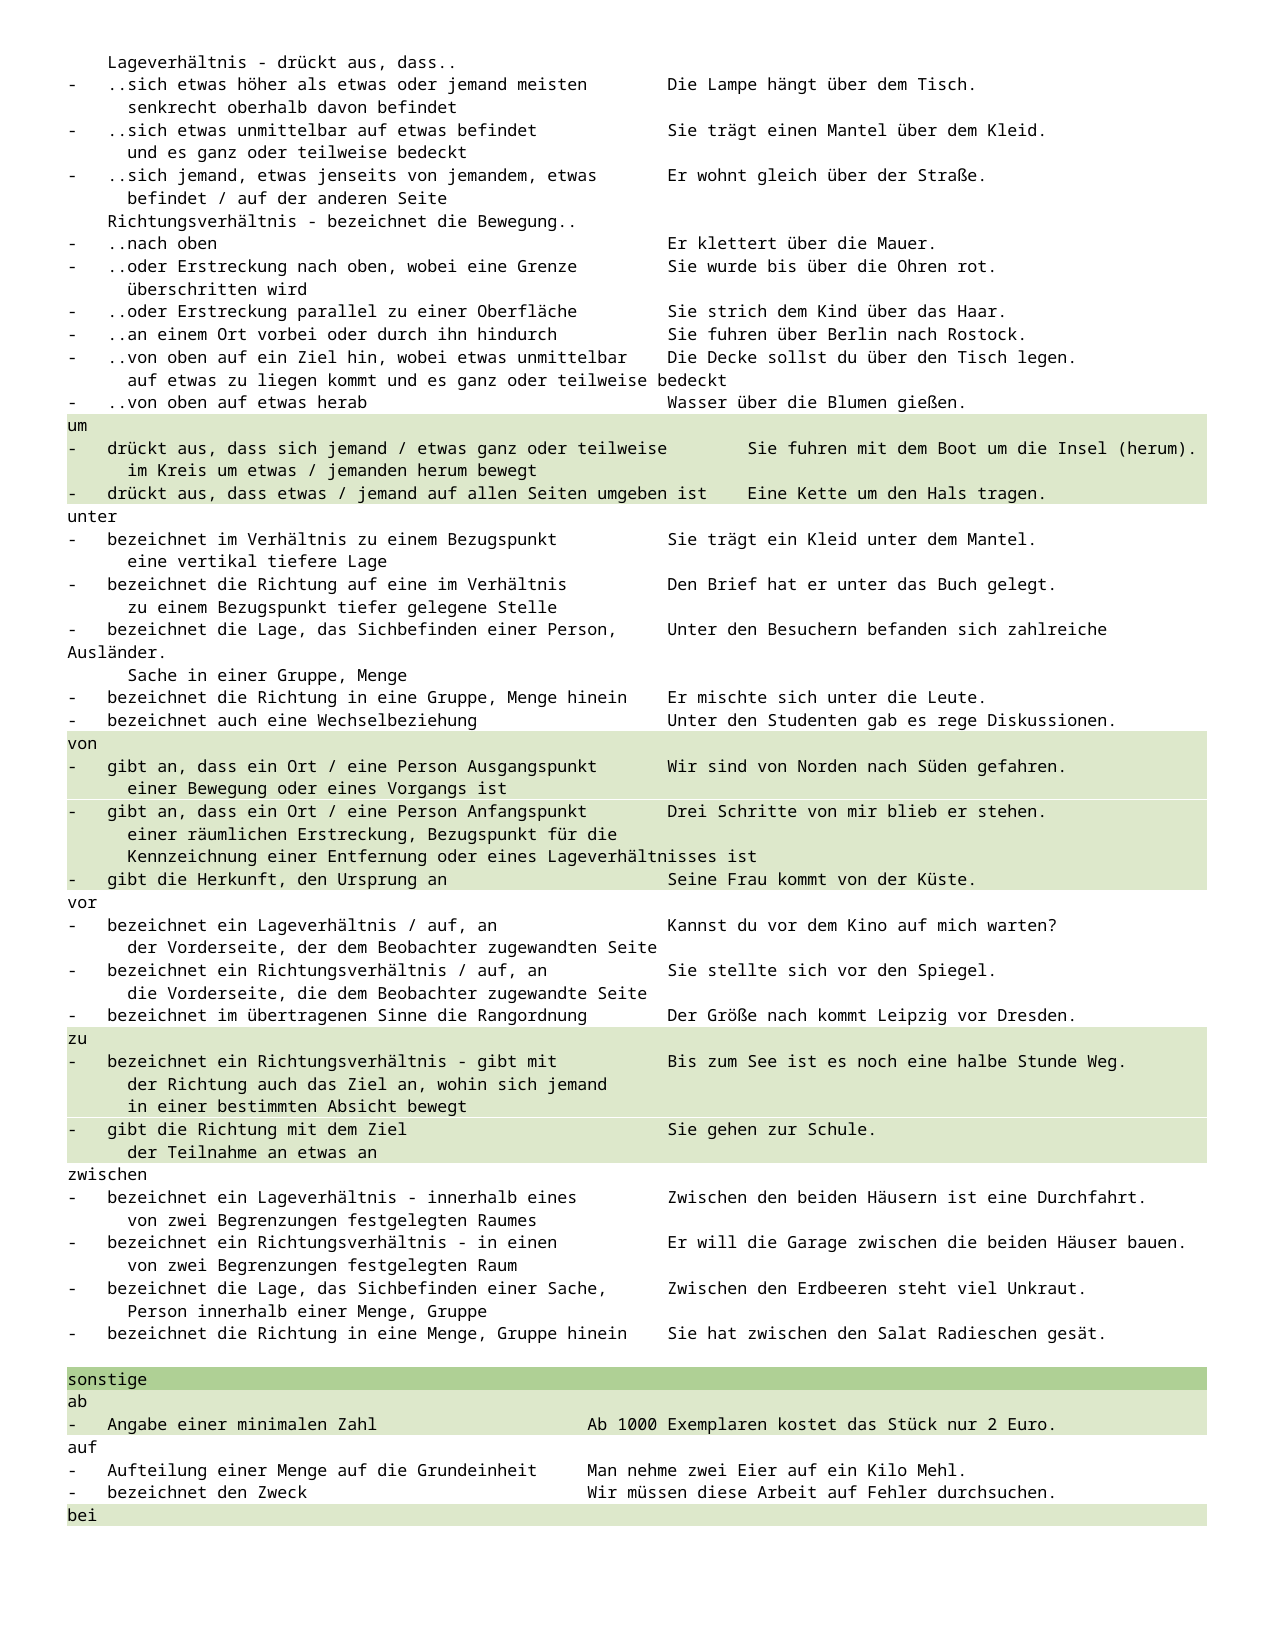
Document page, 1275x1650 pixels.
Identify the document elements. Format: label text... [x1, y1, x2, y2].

text - bezeichnet den Zweck Wir müssen diese Arbeit auf Fehler durchsuchen. [67, 1481, 1214, 1503]
text von [67, 731, 1214, 754]
text - gibt an, dass ein Ort / eine Person Anfangspunkt Drei Schritte von mir blieb er stehen. [67, 799, 1214, 822]
text - gibt die Herkunft, den Ursprung an Seine Frau kommt von der Küste. [67, 868, 1214, 890]
text unter [67, 504, 1214, 527]
text - drückt aus, dass etwas / jemand auf allen Seiten umgeben ist Eine Kette um den Hals tragen. [67, 482, 1214, 504]
text auf etwas zu liegen kommt und es ganz oder teilweise bedeckt [67, 368, 1214, 391]
text Person innerhalb einer Menge, Gruppe [67, 1299, 1214, 1322]
text bei [67, 1503, 1214, 1526]
text - Aufteilung einer Menge auf die Grundeinheit Man nehme zwei Eier auf ein Kilo Mehl. [67, 1458, 1214, 1481]
text - ..an einem Ort vorbei oder durch ihn hindurch Sie fuhren über Berlin nach Rostock. [67, 323, 1214, 345]
text einer Bewegung oder eines Vorgangs ist [67, 777, 1214, 799]
text in einer bestimmten Absicht bewegt [67, 1095, 1214, 1117]
text zu [67, 1027, 1214, 1049]
text im Kreis um etwas / jemanden herum bewegt [67, 459, 1214, 482]
text von zwei Begrenzungen festgelegten Raum [67, 1254, 1214, 1276]
text vor [67, 890, 1214, 913]
text - gibt an, dass ein Ort / eine Person Ausgangspunkt Wir sind von Norden nach Süden gefahren. [67, 754, 1214, 777]
text - bezeichnet ein Richtungsverhältnis - gibt mit Bis zum See ist es noch eine halbe Stunde Weg. [67, 1049, 1214, 1072]
text sonstige [67, 1367, 1214, 1390]
text und es ganz oder teilweise bedeckt [67, 141, 1214, 164]
text - bezeichnet die Richtung in eine Menge, Gruppe hinein Sie hat zwischen den Salat Radieschen gesät. [67, 1322, 1214, 1344]
text - Angabe einer minimalen Zahl Ab 1000 Exemplaren kostet das Stück nur 2 Euro. [67, 1413, 1214, 1435]
text - bezeichnet die Richtung auf eine im Verhältnis Den Brief hat er unter das Buch gelegt. [67, 572, 1214, 595]
text zu einem Bezugspunkt tiefer gelegene Stelle [67, 595, 1214, 618]
text Kennzeichnung einer Entfernung oder eines Lageverhältnisses ist [67, 845, 1214, 868]
text - bezeichnet im Verhältnis zu einem Bezugspunkt Sie trägt ein Kleid unter dem Mantel. [67, 527, 1214, 550]
text eine vertikal tiefere Lage [67, 550, 1214, 572]
text der Richtung auch das Ziel an, wohin sich jemand [67, 1072, 1214, 1095]
text befindet / auf der anderen Seite [67, 186, 1214, 209]
text - ..sich etwas unmittelbar auf etwas befindet Sie trägt einen Mantel über dem Kleid. [67, 118, 1214, 141]
text auf [67, 1435, 1214, 1458]
text - bezeichnet ein Lageverhältnis - innerhalb eines Zwischen den beiden Häusern ist eine Durchfahrt. [67, 1186, 1214, 1208]
text - ..oder Erstreckung nach oben, wobei eine Grenze Sie wurde bis über die Ohren rot. [67, 254, 1214, 277]
text - bezeichnet im übertragenen Sinne die Rangordnung Der Größe nach kommt Leipzig vor Dresden. [67, 1004, 1214, 1027]
text - ..von oben auf ein Ziel hin, wobei etwas unmittelbar Die Decke sollst du über den Tisch legen. [67, 345, 1214, 368]
text ab [67, 1390, 1214, 1413]
text die Vorderseite, die dem Beobachter zugewandte Seite [67, 981, 1214, 1004]
text der Vorderseite, der dem Beobachter zugewandten Seite [67, 936, 1214, 958]
text - gibt die Richtung mit dem Ziel Sie gehen zur Schule. [67, 1117, 1214, 1140]
text - bezeichnet ein Richtungsverhältnis - in einen Er will die Garage zwischen die beiden Häuser bauen. [67, 1231, 1214, 1254]
text - ..sich jemand, etwas jenseits von jemandem, etwas Er wohnt gleich über der Straße. [67, 164, 1214, 186]
text von zwei Begrenzungen festgelegten Raumes [67, 1208, 1214, 1231]
text - bezeichnet die Lage, das Sichbefinden einer Sache, Zwischen den Erdbeeren steht viel Unkraut. [67, 1276, 1214, 1299]
text - drückt aus, dass sich jemand / etwas ganz oder teilweise Sie fuhren mit dem Boot um die Insel (herum). [67, 436, 1214, 459]
text - ..von oben auf etwas herab Wasser über die Blumen gießen. [67, 391, 1214, 413]
text - ..nach oben Er klettert über die Mauer. [67, 232, 1214, 254]
text - bezeichnet auch eine Wechselbeziehung Unter den Studenten gab es rege Diskussionen. [67, 709, 1214, 731]
text Richtungsverhältnis - bezeichnet die Bewegung.. [67, 209, 1214, 232]
text - bezeichnet ein Richtungsverhältnis / auf, an Sie stellte sich vor den Spiegel. [67, 958, 1214, 981]
text - bezeichnet die Richtung in eine Gruppe, Menge hinein Er mischte sich unter die Leute. [67, 686, 1214, 709]
text überschritten wird [67, 277, 1214, 300]
text um [67, 413, 1214, 436]
text - bezeichnet die Lage, das Sichbefinden einer Person, Unter den Besuchern befanden sich zahlreiche Ausländer. [67, 618, 1214, 663]
text senkrecht oberhalb davon befindet [67, 96, 1214, 118]
text einer räumlichen Erstreckung, Bezugspunkt für die [67, 822, 1214, 845]
text Lageverhältnis - drückt aus, dass.. [67, 50, 1214, 73]
text der Teilnahme an etwas an [67, 1140, 1214, 1163]
text zwischen [67, 1163, 1214, 1186]
text - bezeichnet ein Lageverhältnis / auf, an Kannst du vor dem Kino auf mich warten? [67, 913, 1214, 936]
text - ..sich etwas höher als etwas oder jemand meisten Die Lampe hängt über dem Tisch. [67, 73, 1214, 96]
text Sache in einer Gruppe, Menge [67, 663, 1214, 686]
text - ..oder Erstreckung parallel zu einer Oberfläche Sie strich dem Kind über das Haar. [67, 300, 1214, 323]
